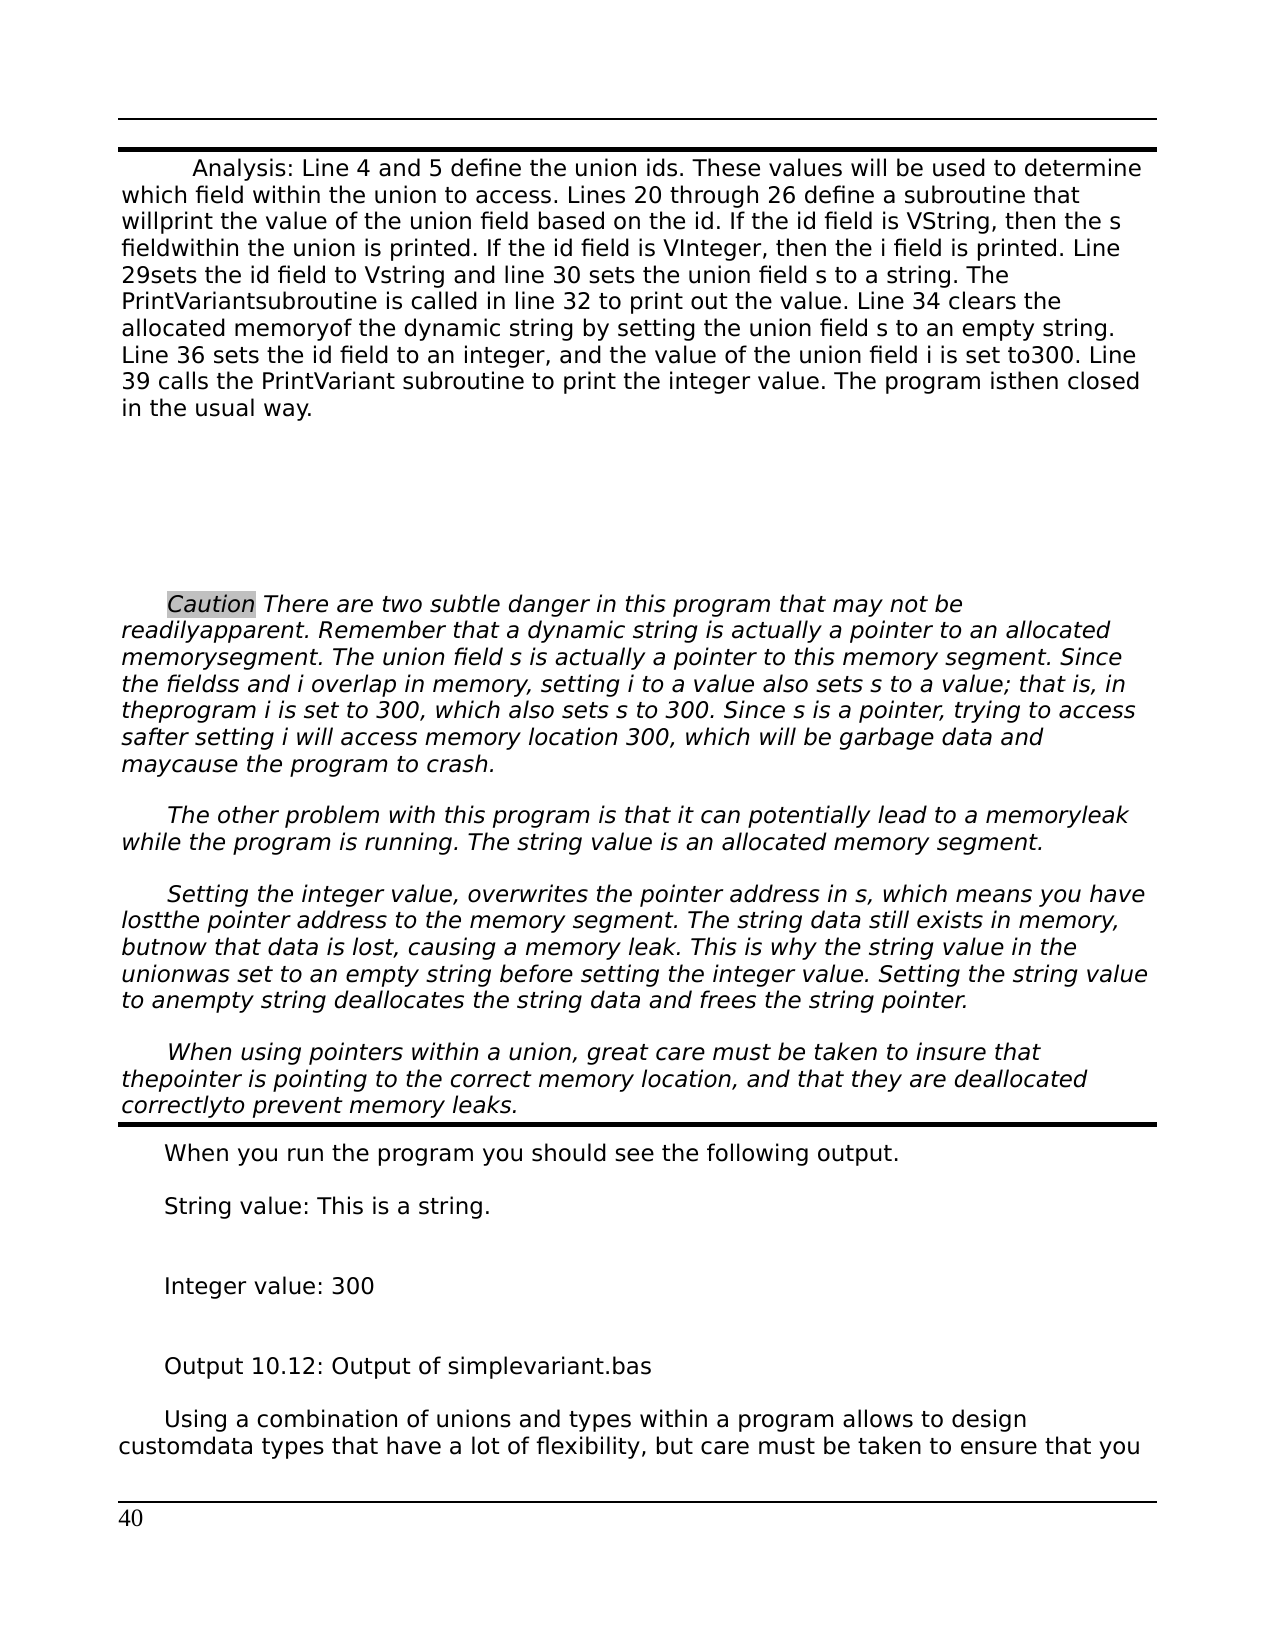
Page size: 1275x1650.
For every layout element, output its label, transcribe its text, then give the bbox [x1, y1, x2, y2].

text String value: This is a string. [118, 1193, 1157, 1220]
text Setting the integer value, overwrites the pointer address in s, which means you have lostthe pointer address to the memory segment. The string data still exists in memory, butnow that data is lost, causing a memory leak. This is why the string value in the unionwas set to an empty string before setting the integer value. Setting the string value to anempty string deallocates the string data and frees the string pointer. [118, 873, 1157, 1014]
text The other problem with this program is that it can potentially lead to a memoryleak while the program is running. The string value is an allocated memory segment. [118, 794, 1157, 856]
text Caution There are two subtle danger in this program that may not be readilyapparent. Remember that a dynamic string is actually a pointer to an allocated memorysegment. The union field s is actually a pointer to this memory segment. Since the fieldss and i overlap in memory, setting i to a value also sets s to a value; that is, in theprogram i is set to 300, which also sets s to 300. Since s is a pointer, trying to access safter setting i will access memory location 300, which will be garbage data and maycause the program to crash. [118, 583, 1157, 778]
text Analysis: Line 4 and 5 define the union ids. These values will be used to determine which field within the union to access. Lines 20 through 26 define a subroutine that willprint the value of the union field based on the id. If the id field is VString, then the s fieldwithin the union is printed. If the id field is VInteger, then the i field is printed. Line 29sets the id field to Vstring and line 30 sets the union field s to a string. The PrintVariantsubroutine is called in line 32 to print out the value. Line 34 clears the allocated memoryof the dynamic string by setting the union field s to an empty string. Line 36 sets the id field to an integer, and the value of the union field i is set to300. Line 39 calls the PrintVariant subroutine to print the integer value. The program isthen closed in the usual way. [118, 152, 1157, 422]
text Using a combination of unions and types within a program allows to design customdata types that have a lot of flexibility, but care must be taken to ensure that you [118, 1407, 1157, 1460]
text Integer value: 300 [118, 1273, 1157, 1300]
text When you run the program you should see the following output. [118, 1140, 1157, 1167]
text When using pointers within a union, great care must be taken to insure that thepointer is pointing to the correct memory location, and that they are deallocated correctlyto prevent memory leaks. [118, 1031, 1157, 1122]
text Output 10.12: Output of simplevariant.bas [118, 1353, 1157, 1380]
